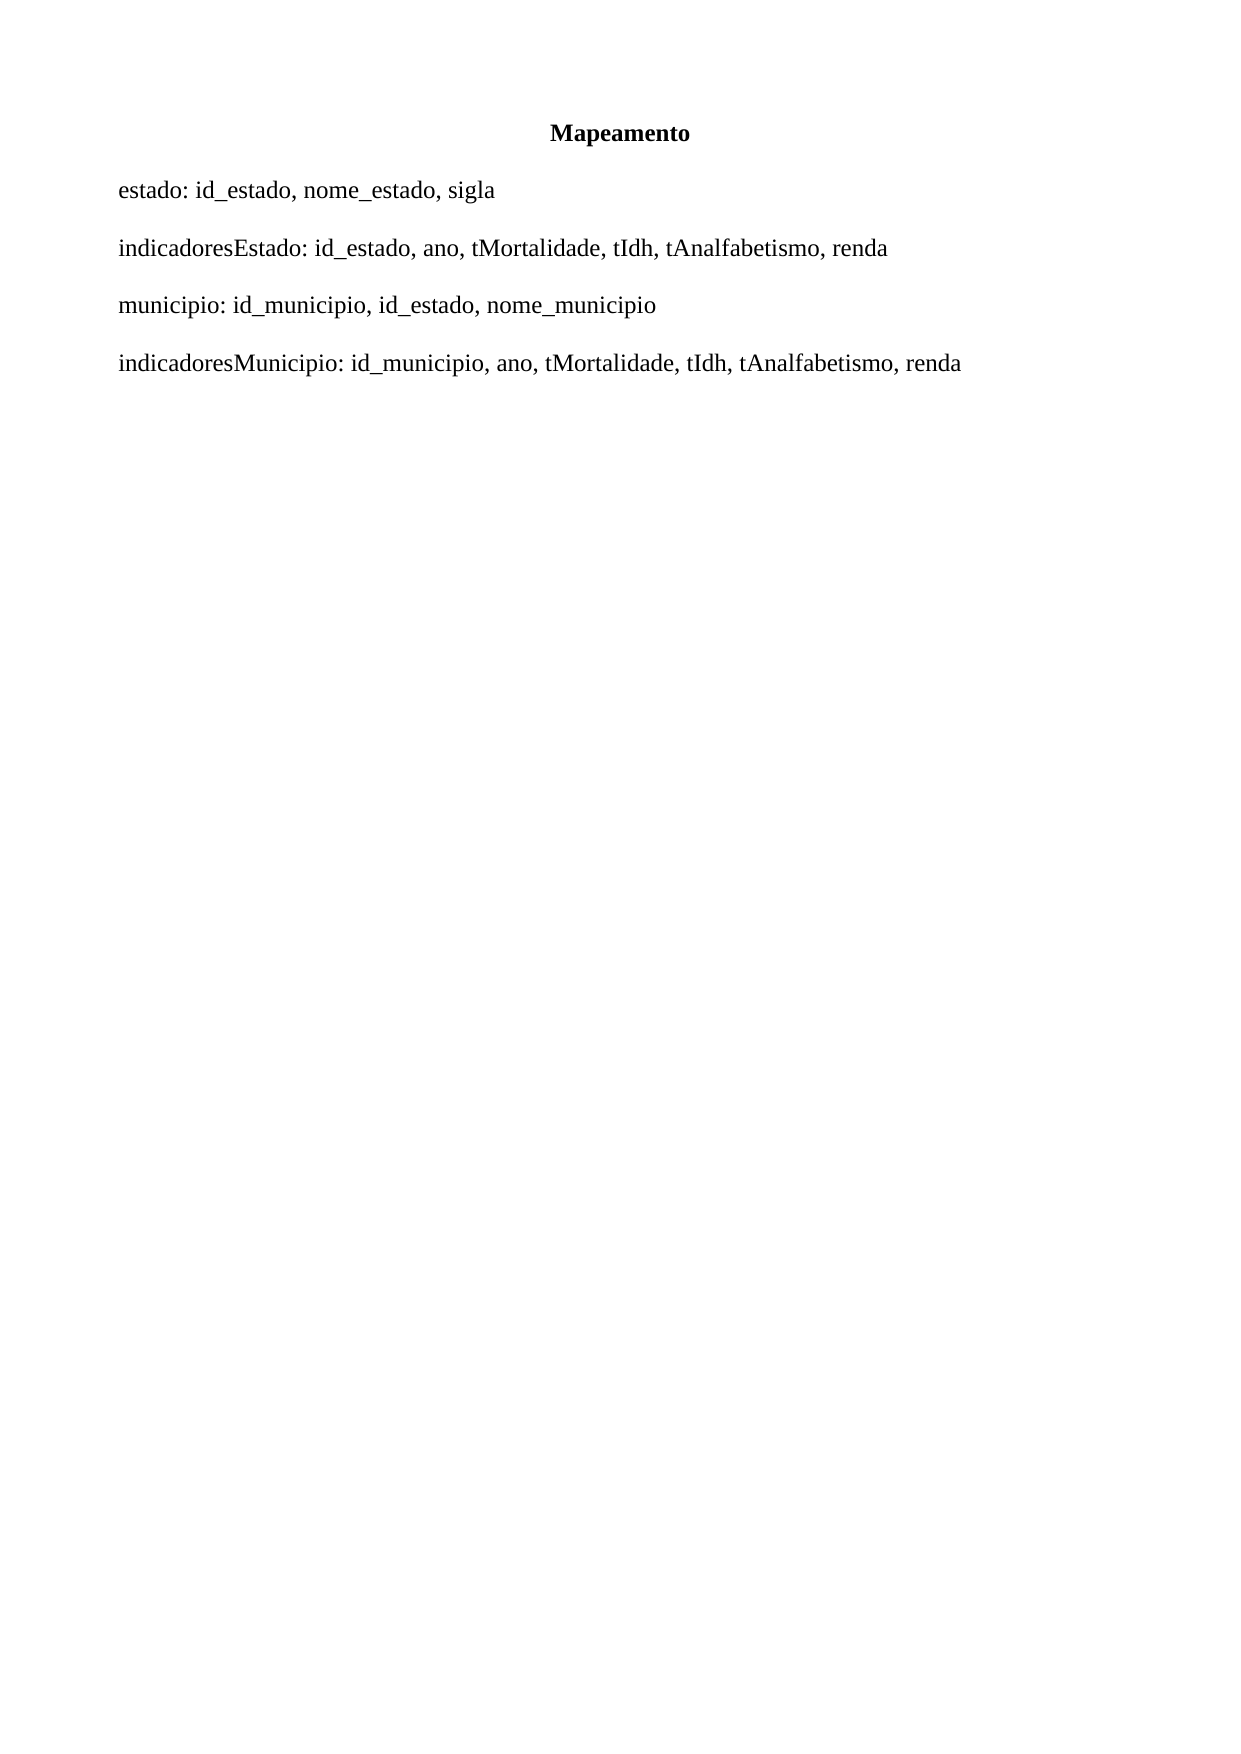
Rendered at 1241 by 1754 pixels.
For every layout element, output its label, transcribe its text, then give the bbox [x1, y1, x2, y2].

text Mapeamento [118, 118, 1122, 147]
text indicadoresEstado: id_estado, ano, tMortalidade, tIdh, tAnalfabetismo, renda [118, 233, 1122, 262]
text indicadoresMunicipio: id_municipio, ano, tMortalidade, tIdh, tAnalfabetismo, renda [118, 348, 1122, 377]
text municipio: id_municipio, id_estado, nome_municipio [118, 291, 1122, 319]
text estado: id_estado, nome_estado, sigla [118, 176, 1122, 204]
